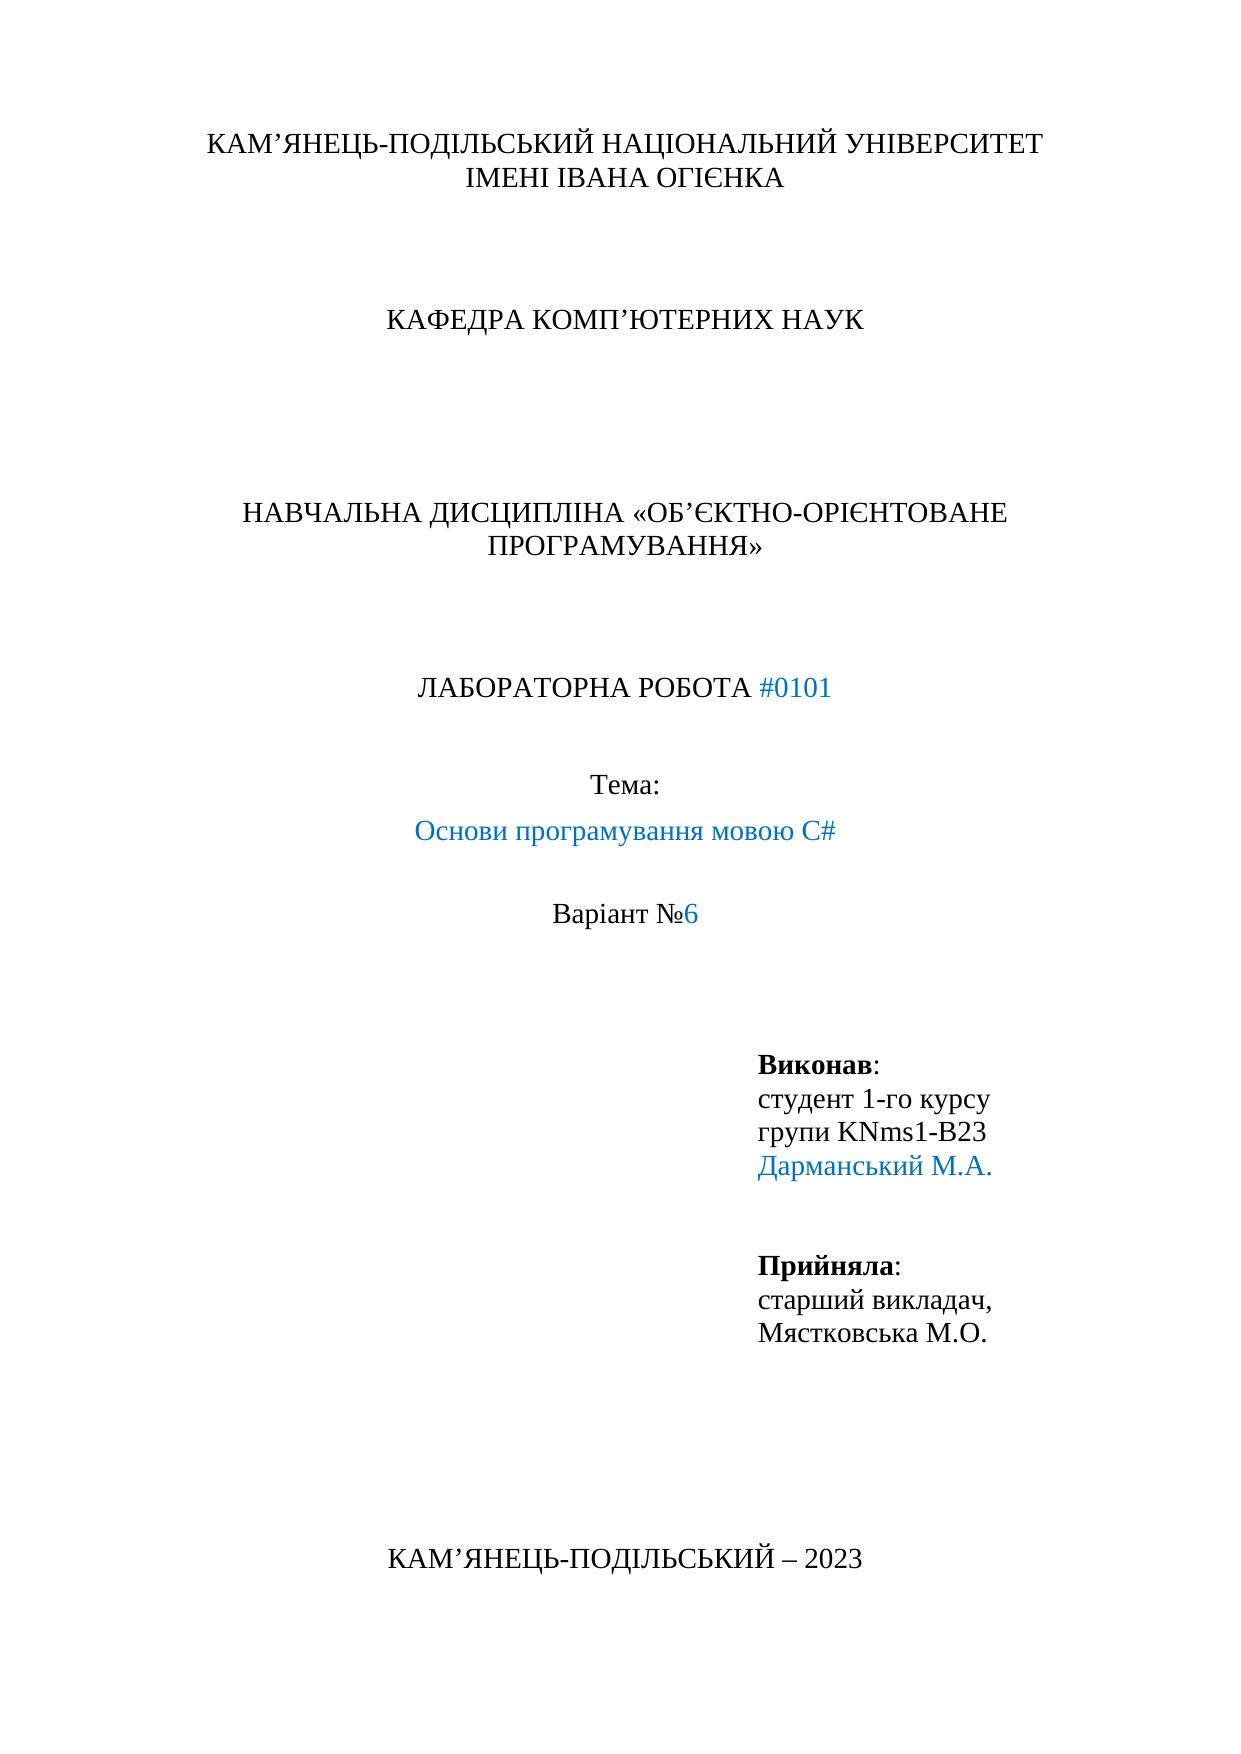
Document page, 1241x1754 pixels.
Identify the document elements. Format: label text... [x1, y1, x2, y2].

text Тема: [137, 767, 1112, 800]
text Основи програмування мовою C# [137, 813, 1112, 846]
text Виконав: студент 1-го курсу групи KNms1-B23 Дарманський М.А. [758, 1047, 1112, 1181]
text Прийняла: старший викладач, Мястковська М.О. [758, 1248, 1112, 1349]
text ЛАБОРАТОРНА РОБОТА #0101 [137, 671, 1112, 704]
text Кам’янець-Подільський національний університет імені Івана Огієнка [137, 126, 1112, 193]
text Варіант №6 [137, 897, 1112, 930]
text КАФЕДРА КОМП’ЮТЕРНИХ НАУК [137, 302, 1112, 336]
text Навчальна дисципліна «Об’єктно-орієнтоване програмування» [137, 495, 1112, 562]
text Кам’янець-Подільський – 2023 [137, 1541, 1112, 1574]
